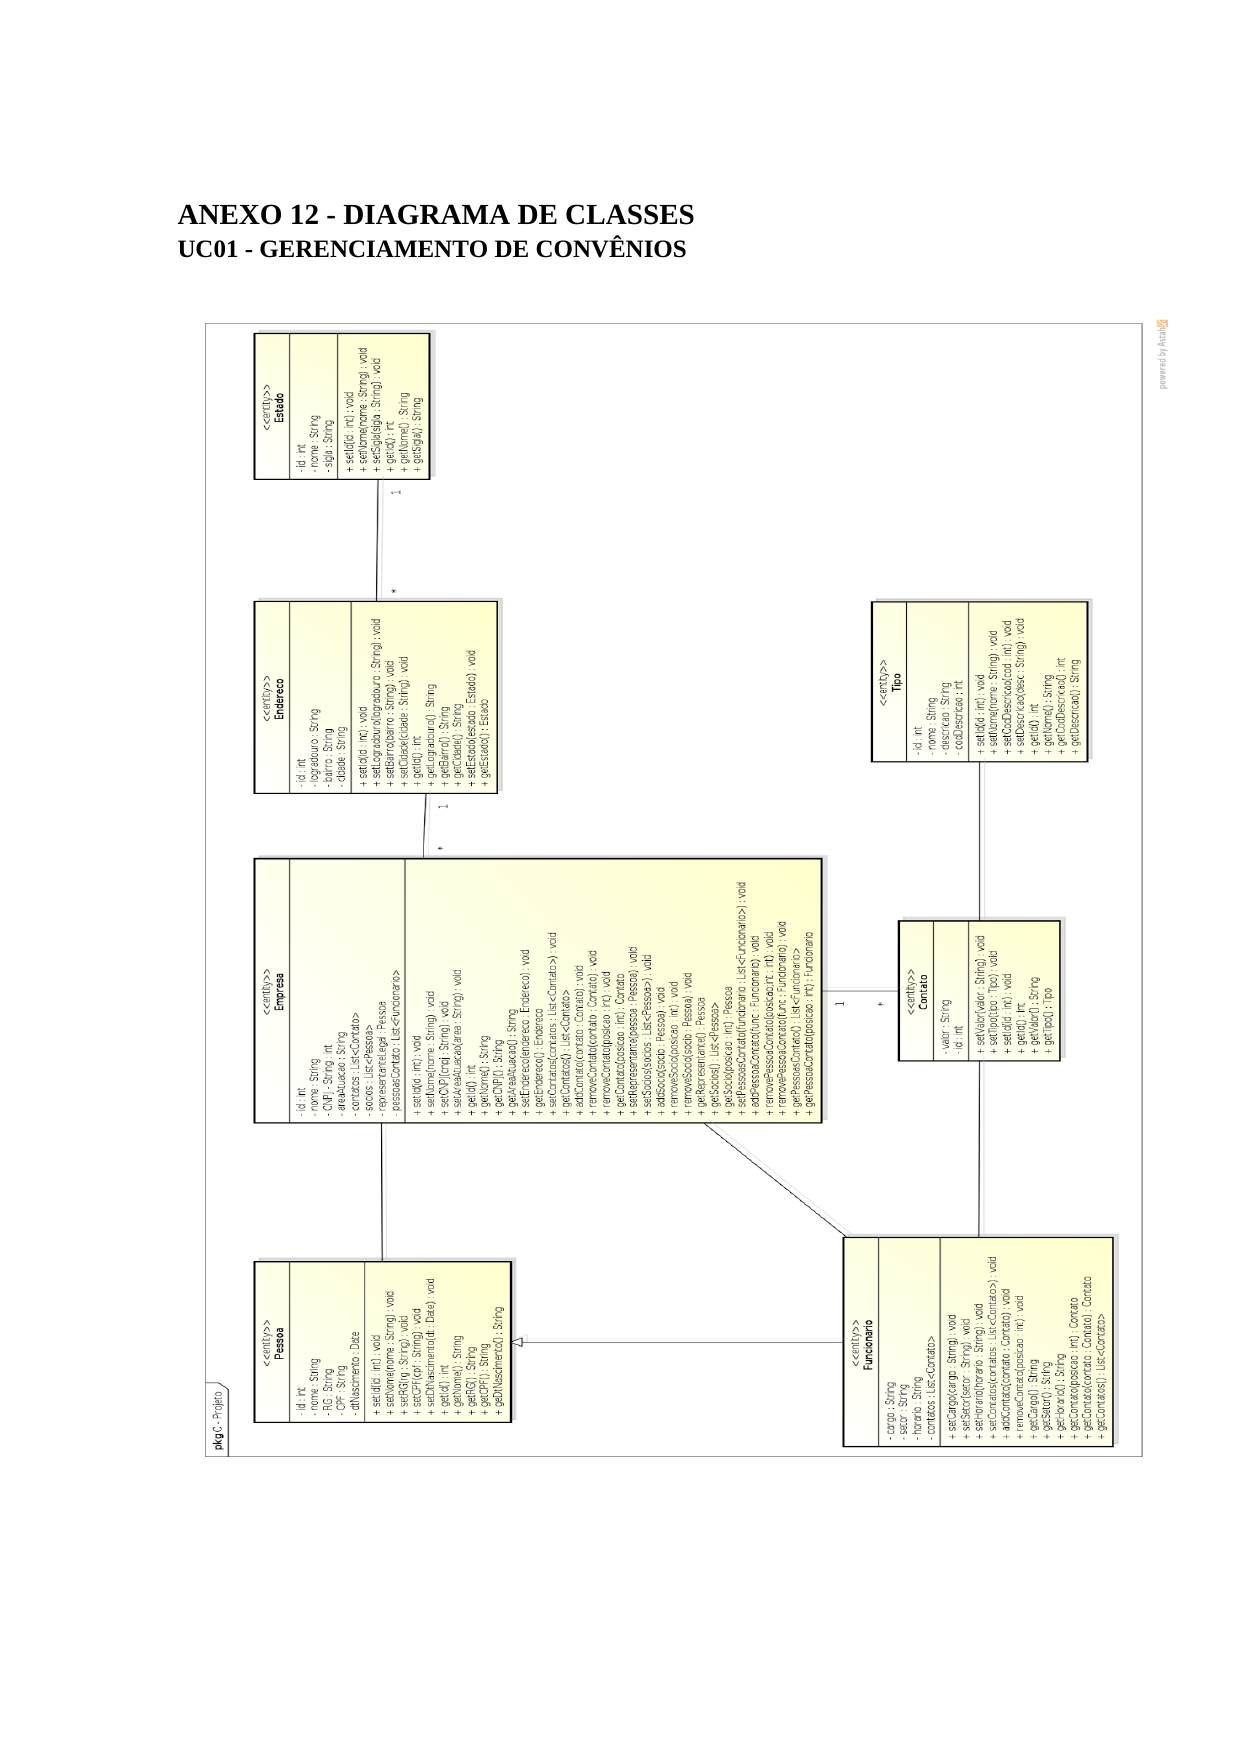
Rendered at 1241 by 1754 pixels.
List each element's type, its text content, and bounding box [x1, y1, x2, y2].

picture [196, 317, 1171, 1463]
text UC01 - GERENCIAMENTO DE CONVÊNIOS [177, 235, 1122, 263]
subtitle ANEXO 12 - DIAGRAMA DE CLASSES [177, 198, 1122, 230]
